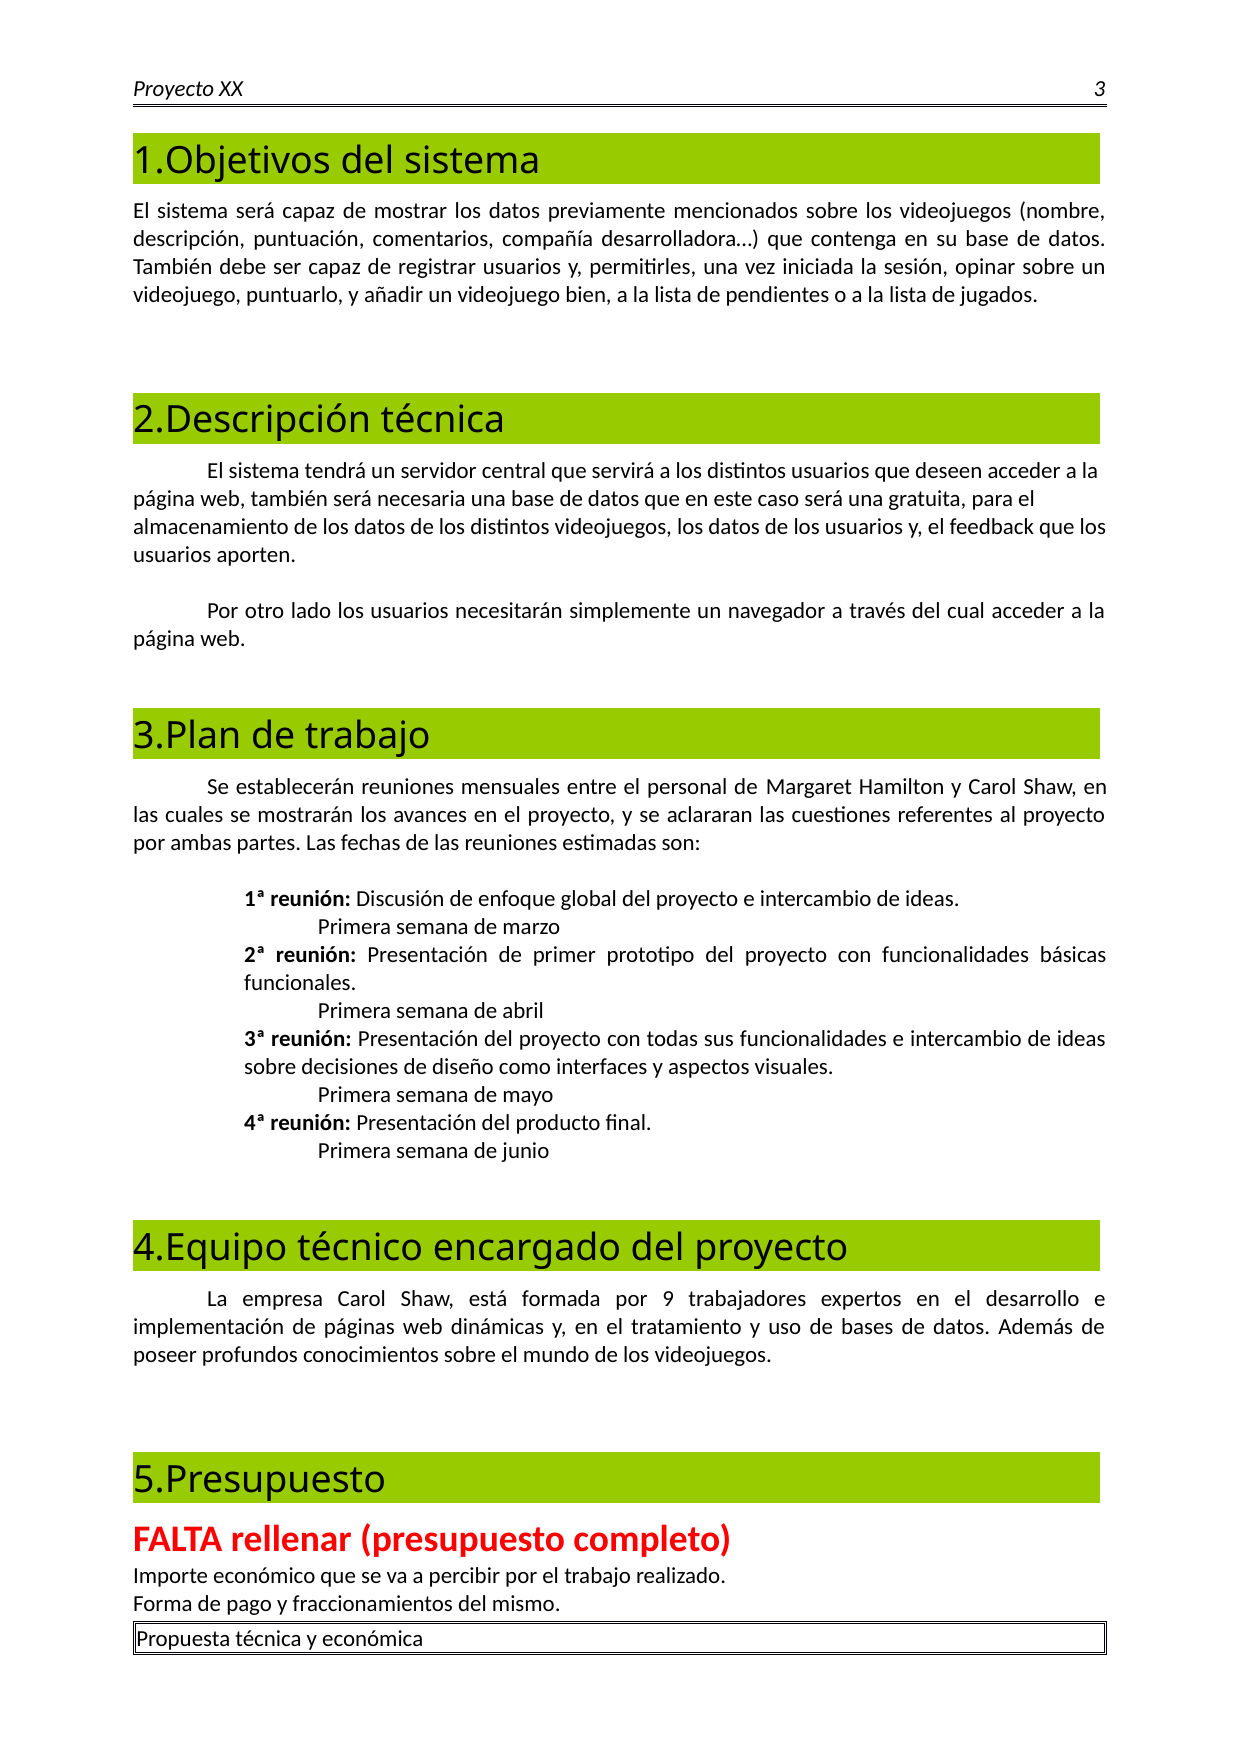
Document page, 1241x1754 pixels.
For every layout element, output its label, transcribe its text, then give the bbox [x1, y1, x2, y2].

text 1ª reunión: Discusión de enfoque global del proyecto e intercambio de ideas. [244, 884, 1107, 912]
text La empresa Carol Shaw, está formada por 9 trabajadores expertos en el desarrollo e implementación de páginas web dinámicas y, en el tratamiento y uso de bases de datos. Además de poseer profundos conocimientos sobre el mundo de los videojuegos. [133, 1284, 1107, 1368]
subtitle Descripción técnica [133, 393, 1100, 444]
text Primera semana de junio [244, 1136, 1107, 1164]
text FALTA rellenar (presupuesto completo) [133, 1515, 1107, 1561]
subtitle Equipo técnico encargado del proyecto [133, 1220, 1100, 1271]
text Forma de pago y fraccionamientos del mismo. [133, 1589, 1107, 1617]
text 2ª reunión: Presentación de primer prototipo del proyecto con funcionalidades básicas funcionales. [244, 940, 1107, 996]
text Primera semana de abril [244, 996, 1107, 1024]
text 4ª reunión: Presentación del producto final. [244, 1108, 1107, 1136]
text 3ª reunión: Presentación del proyecto con todas sus funcionalidades e intercambio de ideas sobre decisiones de diseño como interfaces y aspectos visuales. [244, 1024, 1107, 1080]
text El sistema será capaz de mostrar los datos previamente mencionados sobre los videojuegos (nombre, descripción, puntuación, comentarios, compañía desarrolladora…) que contenga en su base de datos. También debe ser capaz de registrar usuarios y, permitirles, una vez iniciada la sesión, opinar sobre un videojuego, puntuarlo, y añadir un videojuego bien, a la lista de pendientes o a la lista de jugados. [133, 196, 1107, 308]
text Primera semana de mayo [244, 1080, 1107, 1108]
subtitle Presupuesto [133, 1452, 1100, 1503]
subtitle Objetivos del sistema [133, 133, 1100, 184]
text Por otro lado los usuarios necesitarán simplemente un navegador a través del cual acceder a la página web. [133, 596, 1107, 652]
text Importe económico que se va a percibir por el trabajo realizado. [133, 1561, 1107, 1589]
subtitle Plan de trabajo [133, 708, 1100, 759]
text Primera semana de marzo [244, 912, 1107, 940]
text El sistema tendrá un servidor central que servirá a los distintos usuarios que deseen acceder a la página web, también será necesaria una base de datos que en este caso será una gratuita, para el almacenamiento de los datos de los distintos videojuegos, los datos de los usuarios y, el feedback que los usuarios aporten. [133, 456, 1107, 568]
text Se establecerán reuniones mensuales entre el personal de Margaret Hamilton y Carol Shaw, en las cuales se mostrarán los avances en el proyecto, y se aclararan las cuestiones referentes al proyecto por ambas partes. Las fechas de las reuniones estimadas son: [133, 772, 1107, 856]
